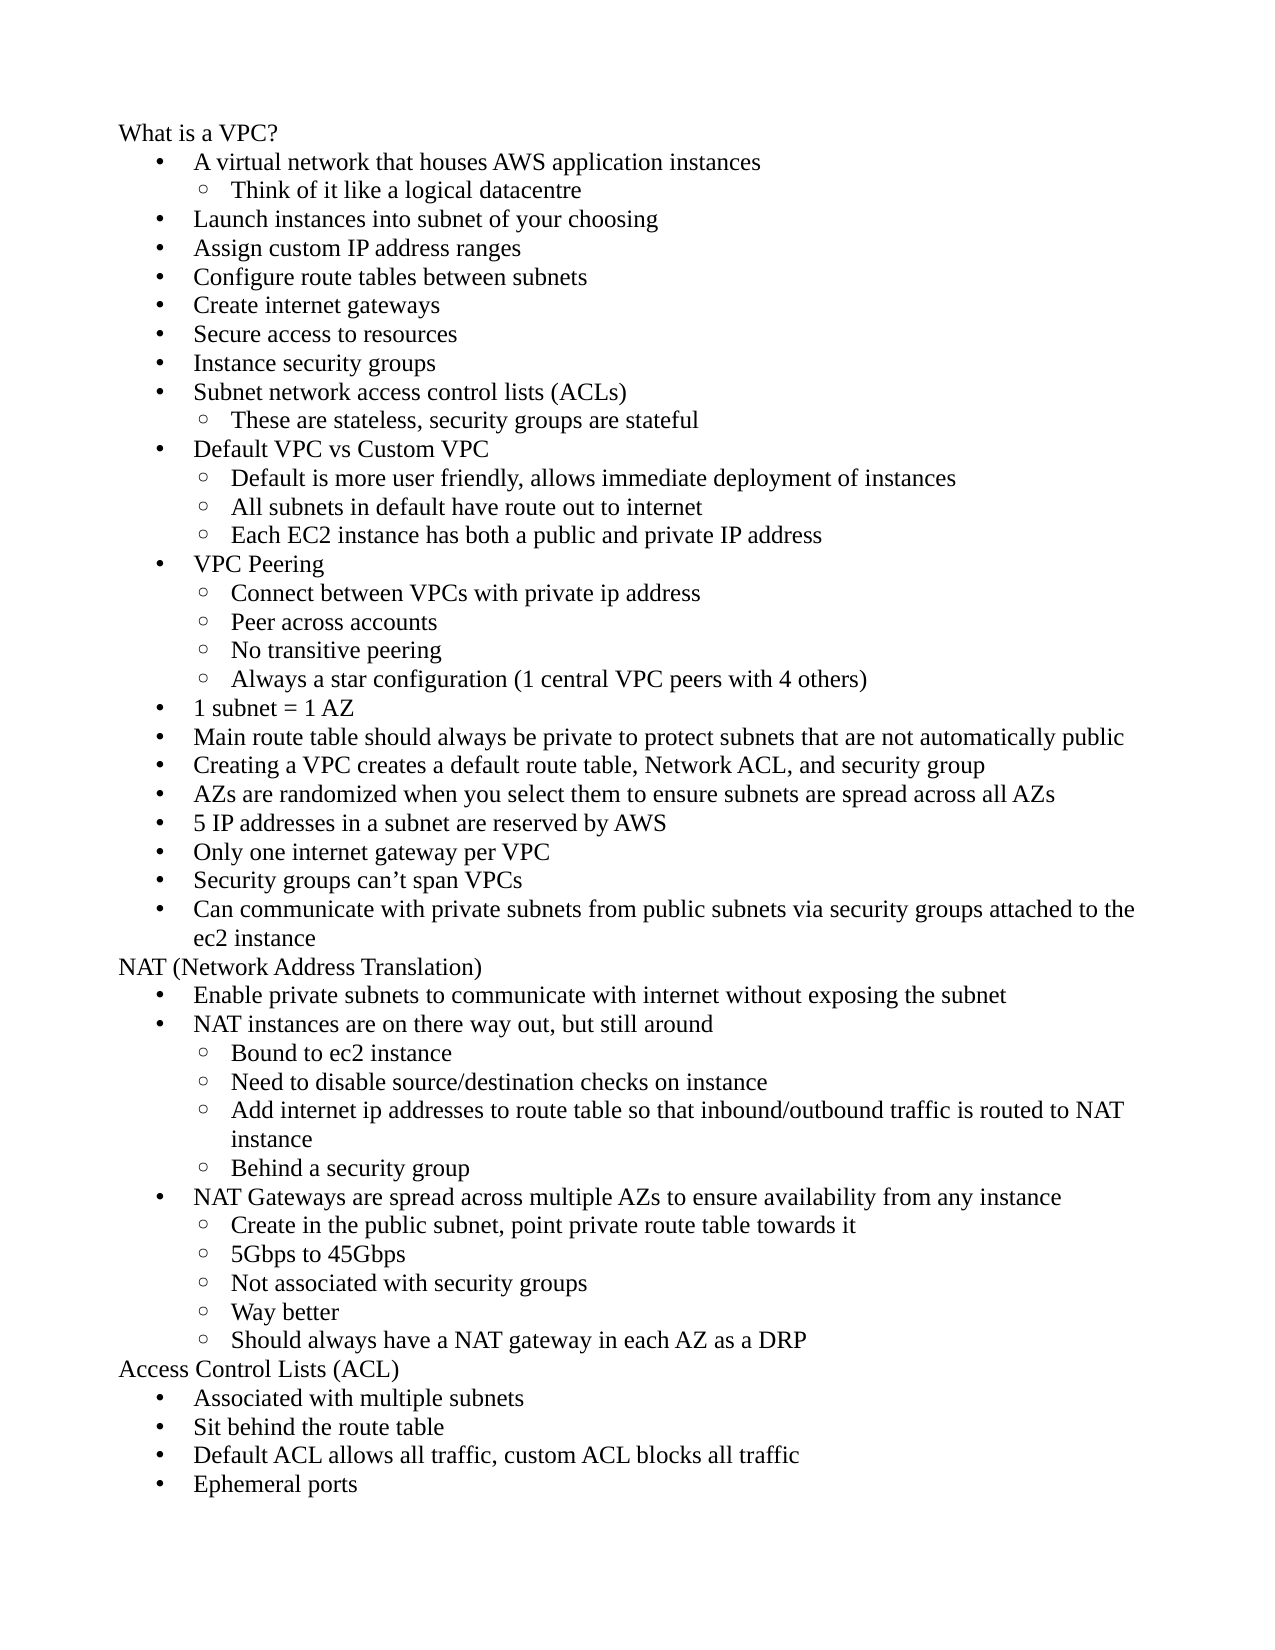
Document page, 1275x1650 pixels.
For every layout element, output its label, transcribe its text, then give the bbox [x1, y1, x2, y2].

list 5 IP addresses in a subnet are reserved by AWS [156, 808, 1157, 837]
list Only one internet gateway per VPC [156, 837, 1157, 866]
list Enable private subnets to communicate with internet without exposing the subnet [156, 981, 1157, 1009]
list Always a star configuration (1 central VPC peers with 4 others) [193, 664, 1157, 693]
list Connect between VPCs with private ip address [193, 578, 1157, 607]
list Associated with multiple subnets [156, 1383, 1157, 1412]
list Ephemeral ports [156, 1469, 1157, 1498]
list Main route table should always be private to protect subnets that are not automatically public [156, 722, 1157, 751]
list Security groups can’t span VPCs [156, 866, 1157, 894]
list Creating a VPC creates a default route table, Network ACL, and security group [156, 751, 1157, 779]
list Way better [193, 1297, 1157, 1326]
list Configure route tables between subnets [156, 262, 1157, 291]
list All subnets in default have route out to internet [193, 492, 1157, 521]
list 1 subnet = 1 AZ [156, 693, 1157, 722]
list Default VPC vs Custom VPC [156, 434, 1157, 463]
list Secure access to resources [156, 319, 1157, 348]
list 5Gbps to 45Gbps [193, 1239, 1157, 1268]
text NAT (Network Address Translation) [118, 952, 1157, 981]
list Peer across accounts [193, 607, 1157, 636]
list Add internet ip addresses to route table so that inbound/outbound traffic is routed to NAT instance [193, 1096, 1157, 1153]
list VPC Peering [156, 549, 1157, 578]
list AZs are randomized when you select them to ensure subnets are spread across all AZs [156, 779, 1157, 808]
text Access Control Lists (ACL) [118, 1354, 1157, 1383]
list Each EC2 instance has both a public and private IP address [193, 521, 1157, 549]
list Subnet network access control lists (ACLs) [156, 377, 1157, 406]
list No transitive peering [193, 636, 1157, 664]
list Default is more user friendly, allows immediate deployment of instances [193, 463, 1157, 492]
list Should always have a NAT gateway in each AZ as a DRP [193, 1326, 1157, 1354]
list Need to disable source/destination checks on instance [193, 1067, 1157, 1096]
list Create in the public subnet, point private route table towards it [193, 1211, 1157, 1239]
list These are stateless, security groups are stateful [193, 406, 1157, 434]
list Behind a security group [193, 1153, 1157, 1182]
text What is a VPC? [118, 118, 1157, 147]
list Default ACL allows all traffic, custom ACL blocks all traffic [156, 1441, 1157, 1469]
list Can communicate with private subnets from public subnets via security groups attached to the ec2 instance [156, 894, 1157, 952]
list Create internet gateways [156, 291, 1157, 319]
list Instance security groups [156, 348, 1157, 377]
list NAT instances are on there way out, but still around [156, 1009, 1157, 1038]
list Bound to ec2 instance [193, 1038, 1157, 1067]
list Think of it like a logical datacentre [193, 176, 1157, 204]
list Not associated with security groups [193, 1268, 1157, 1297]
list NAT Gateways are spread across multiple AZs to ensure availability from any instance [156, 1182, 1157, 1211]
list Launch instances into subnet of your choosing [156, 204, 1157, 233]
list Assign custom IP address ranges [156, 233, 1157, 262]
list Sit behind the route table [156, 1412, 1157, 1441]
list A virtual network that houses AWS application instances [156, 147, 1157, 176]
